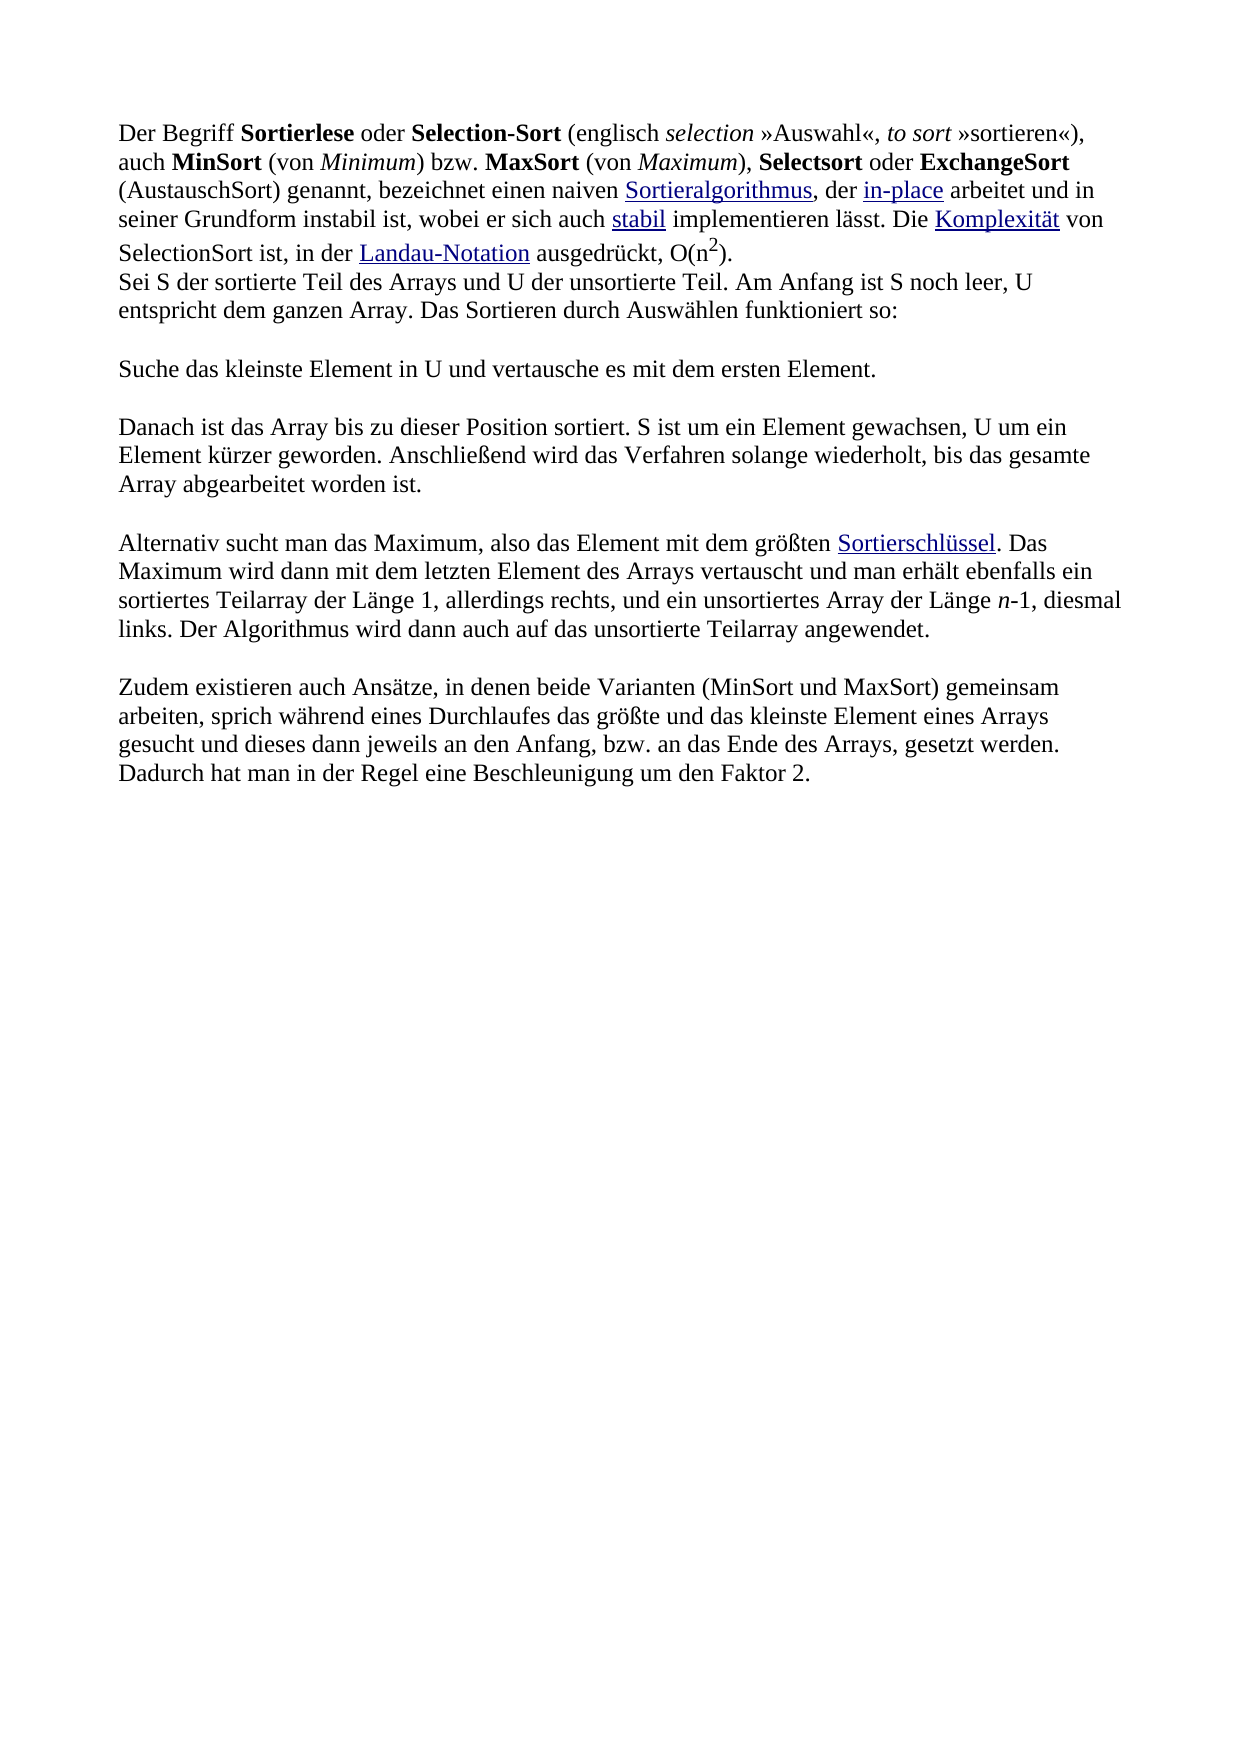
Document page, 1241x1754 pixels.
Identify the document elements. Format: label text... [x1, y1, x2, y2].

text Suche das kleinste Element in U und vertausche es mit dem ersten Element. [118, 354, 1122, 382]
text Der Begriff Sortierlese oder Selection-Sort (englisch selection »Auswahl«, to sort »sortieren«), auch MinSort (von Minimum) bzw. MaxSort (von Maximum), Selectsort oder ExchangeSort (AustauschSort) genannt, bezeichnet einen naiven Sortieralgorithmus, der in-place arbeitet und in seiner Grundform instabil ist, wobei er sich auch stabil implementieren lässt. Die Komplexität von SelectionSort ist, in der Landau-Notation ausgedrückt, O(n2). [118, 118, 1122, 267]
text Zudem existieren auch Ansätze, in denen beide Varianten (MinSort und MaxSort) gemeinsam arbeiten, sprich während eines Durchlaufes das größte und das kleinste Element eines Arrays gesucht und dieses dann jeweils an den Anfang, bzw. an das Ende des Arrays, gesetzt werden. Dadurch hat man in der Regel eine Beschleunigung um den Faktor 2. [118, 672, 1122, 787]
text Danach ist das Array bis zu dieser Position sortiert. S ist um ein Element gewachsen, U um ein Element kürzer geworden. Anschließend wird das Verfahren solange wiederholt, bis das gesamte Array abgearbeitet worden ist. [118, 412, 1122, 498]
text Sei S der sortierte Teil des Arrays und U der unsortierte Teil. Am Anfang ist S noch leer, U entspricht dem ganzen Array. Das Sortieren durch Auswählen funktioniert so: [118, 267, 1122, 324]
text Alternativ sucht man das Maximum, also das Element mit dem größten Sortierschlüssel. Das Maximum wird dann mit dem letzten Element des Arrays vertauscht und man erhält ebenfalls ein sortiertes Teilarray der Länge 1, allerdings rechts, und ein unsortiertes Array der Länge n-1, diesmal links. Der Algorithmus wird dann auch auf das unsortierte Teilarray angewendet. [118, 528, 1122, 643]
